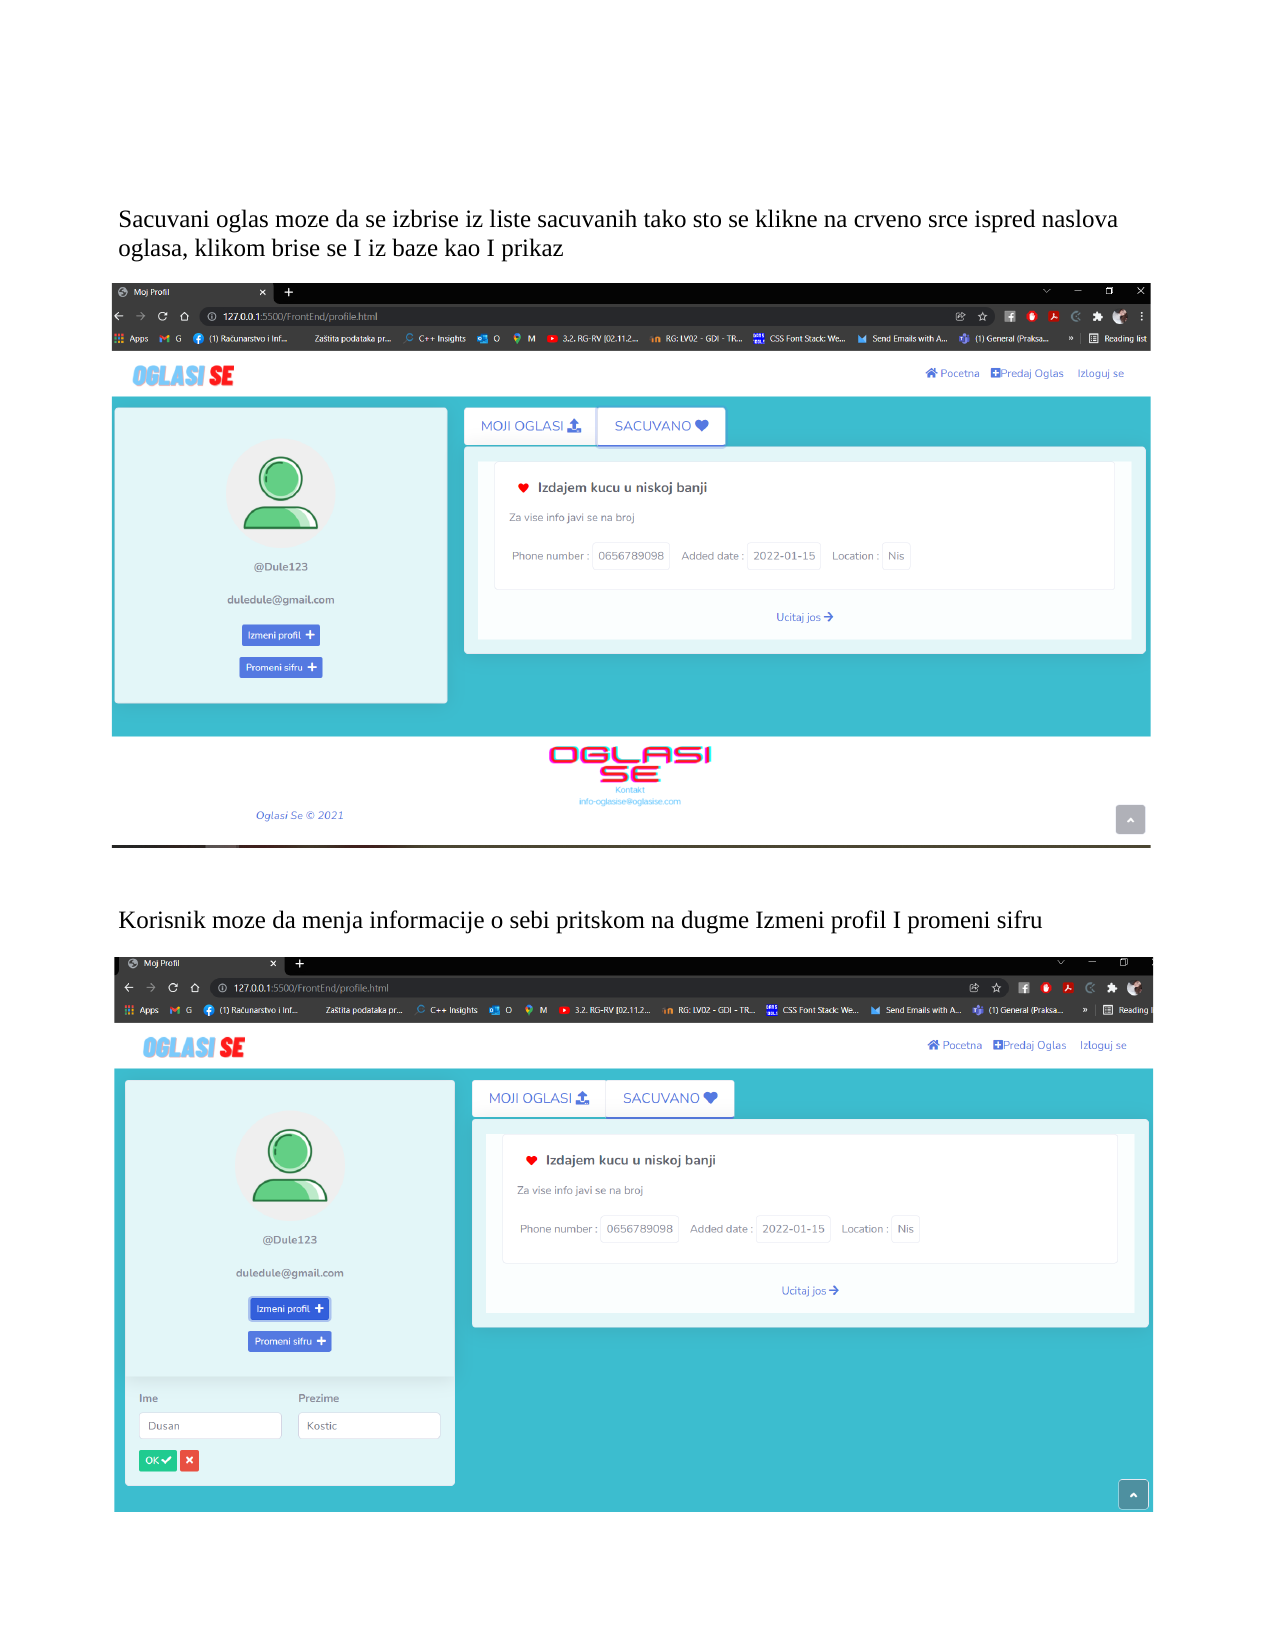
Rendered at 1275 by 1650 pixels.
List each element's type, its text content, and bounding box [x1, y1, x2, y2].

text Sacuvani oglas moze da se izbrise iz liste sacuvanih tako sto se klikne na crveno srce ispred naslova oglasa, klikom brise se I iz baze kao I prikaz [118, 204, 1157, 262]
picture [114, 957, 1154, 1512]
picture [111, 283, 1151, 848]
text Korisnik moze da menja informacije o sebi pritskom na dugme Izmeni profil I promeni sifru [118, 905, 1157, 934]
